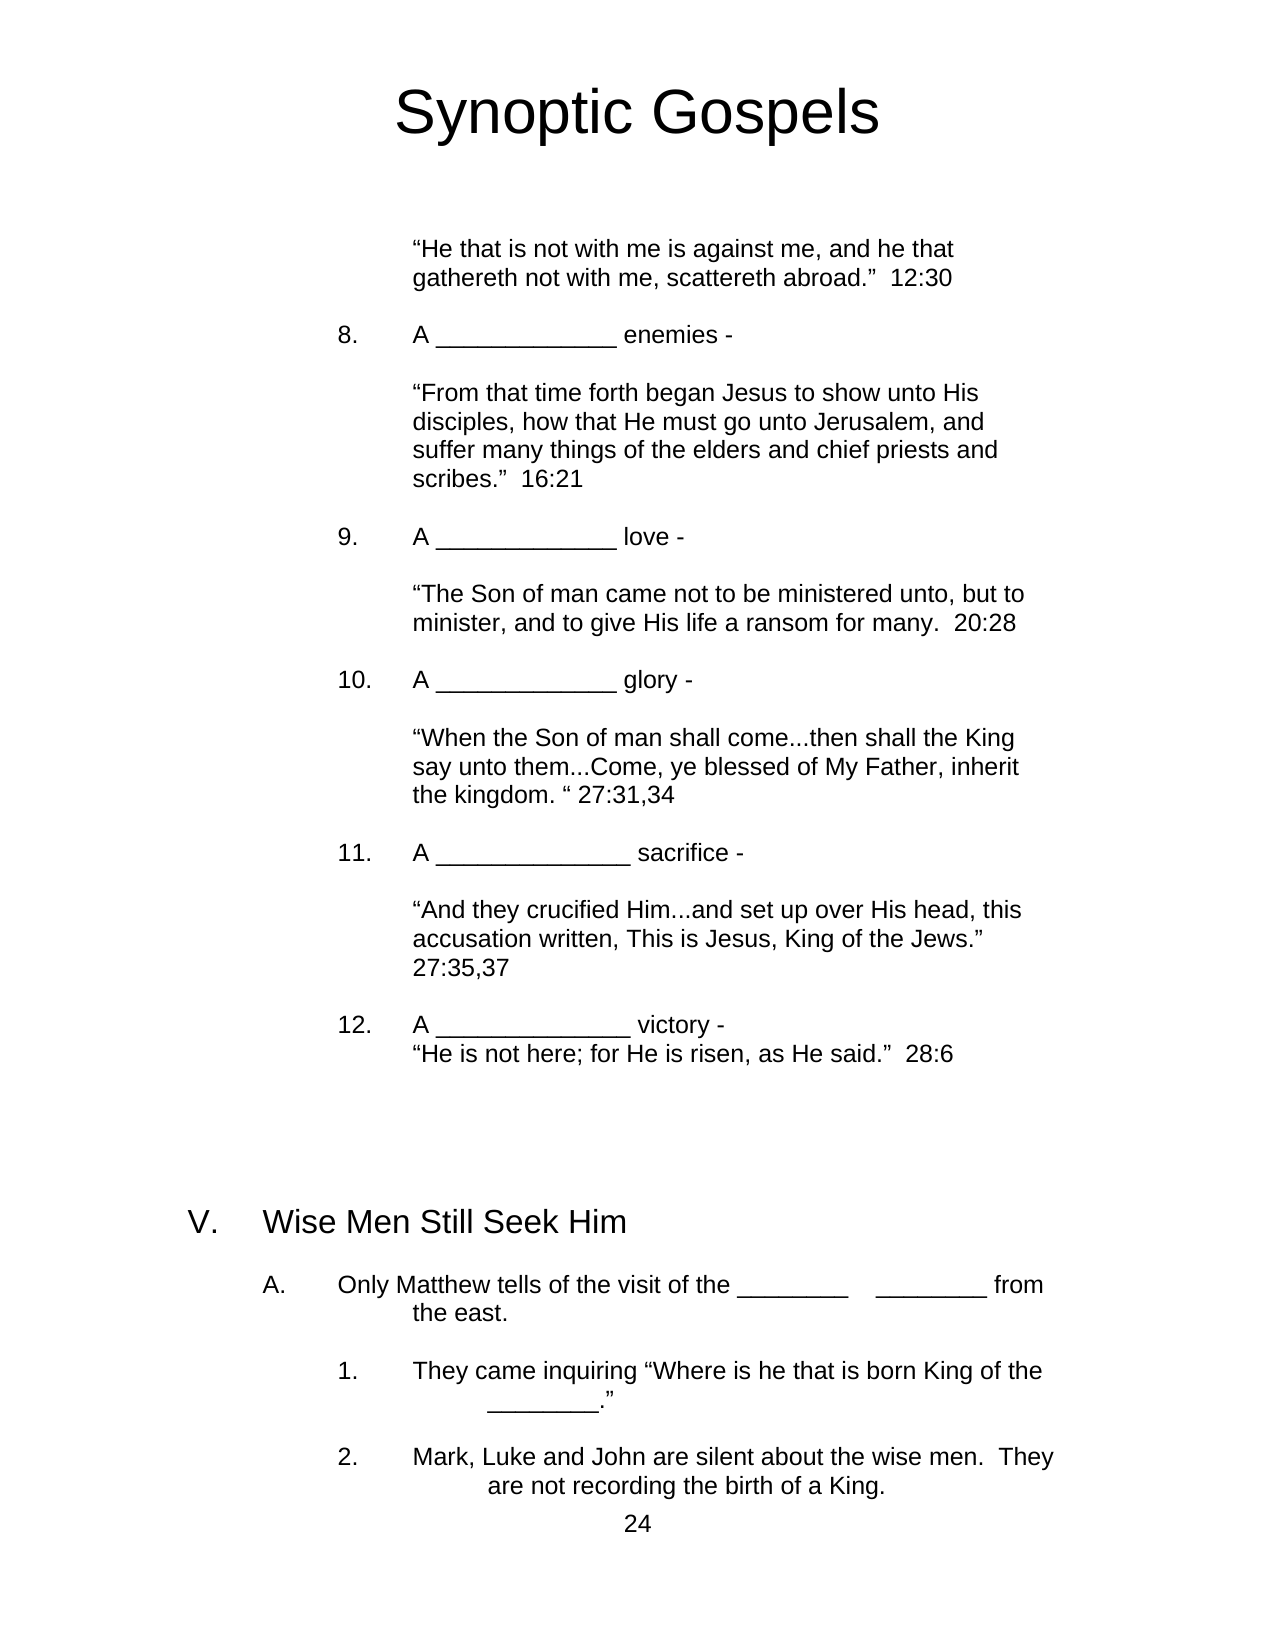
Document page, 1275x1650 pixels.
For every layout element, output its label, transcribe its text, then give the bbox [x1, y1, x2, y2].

text “The Son of man came not to be ministered unto, but to [187, 579, 1087, 608]
text “When the Son of man shall come...then shall the King [187, 723, 1087, 752]
text accusation written, This is Jesus, King of the Jews.” [187, 924, 1087, 953]
text V. Wise Men Still Seek Him [187, 1202, 1087, 1241]
text gathereth not with me, scattereth abroad.” 12:30 [187, 263, 1087, 292]
text 10. A _____________ glory - [187, 666, 1087, 694]
text “And they crucified Him...and set up over His head, this [187, 896, 1087, 924]
text “From that time forth began Jesus to show unto His [187, 378, 1087, 407]
text 27:35,37 [187, 953, 1087, 982]
text the kingdom. “ 27:31,34 [187, 781, 1087, 809]
text minister, and to give His life a ransom for many. 20:28 [187, 608, 1087, 637]
text 11. A ______________ sacrifice - [187, 838, 1087, 867]
text 9. A _____________ love - [187, 522, 1087, 551]
text “He that is not with me is against me, and he that [187, 234, 1087, 263]
text 1. They came inquiring “Where is he that is born King of the ________.” [187, 1356, 1087, 1413]
text scribes.” 16:21 [187, 464, 1087, 493]
text “He is not here; for He is risen, as He said.” 28:6 [187, 1039, 1087, 1068]
text disciples, how that He must go unto Jerusalem, and [187, 407, 1087, 436]
text say unto them...Come, ye blessed of My Father, inherit [187, 752, 1087, 781]
text A. Only Matthew tells of the visit of the ________ ________ from the east. [187, 1269, 1087, 1327]
text 12. A ______________ victory - [187, 1011, 1087, 1039]
text 2. Mark, Luke and John are silent about the wise men. They are not recording the birth of a King. [187, 1442, 1087, 1499]
text suffer many things of the elders and chief priests and [187, 436, 1087, 464]
text 8. A _____________ enemies - [187, 321, 1087, 349]
